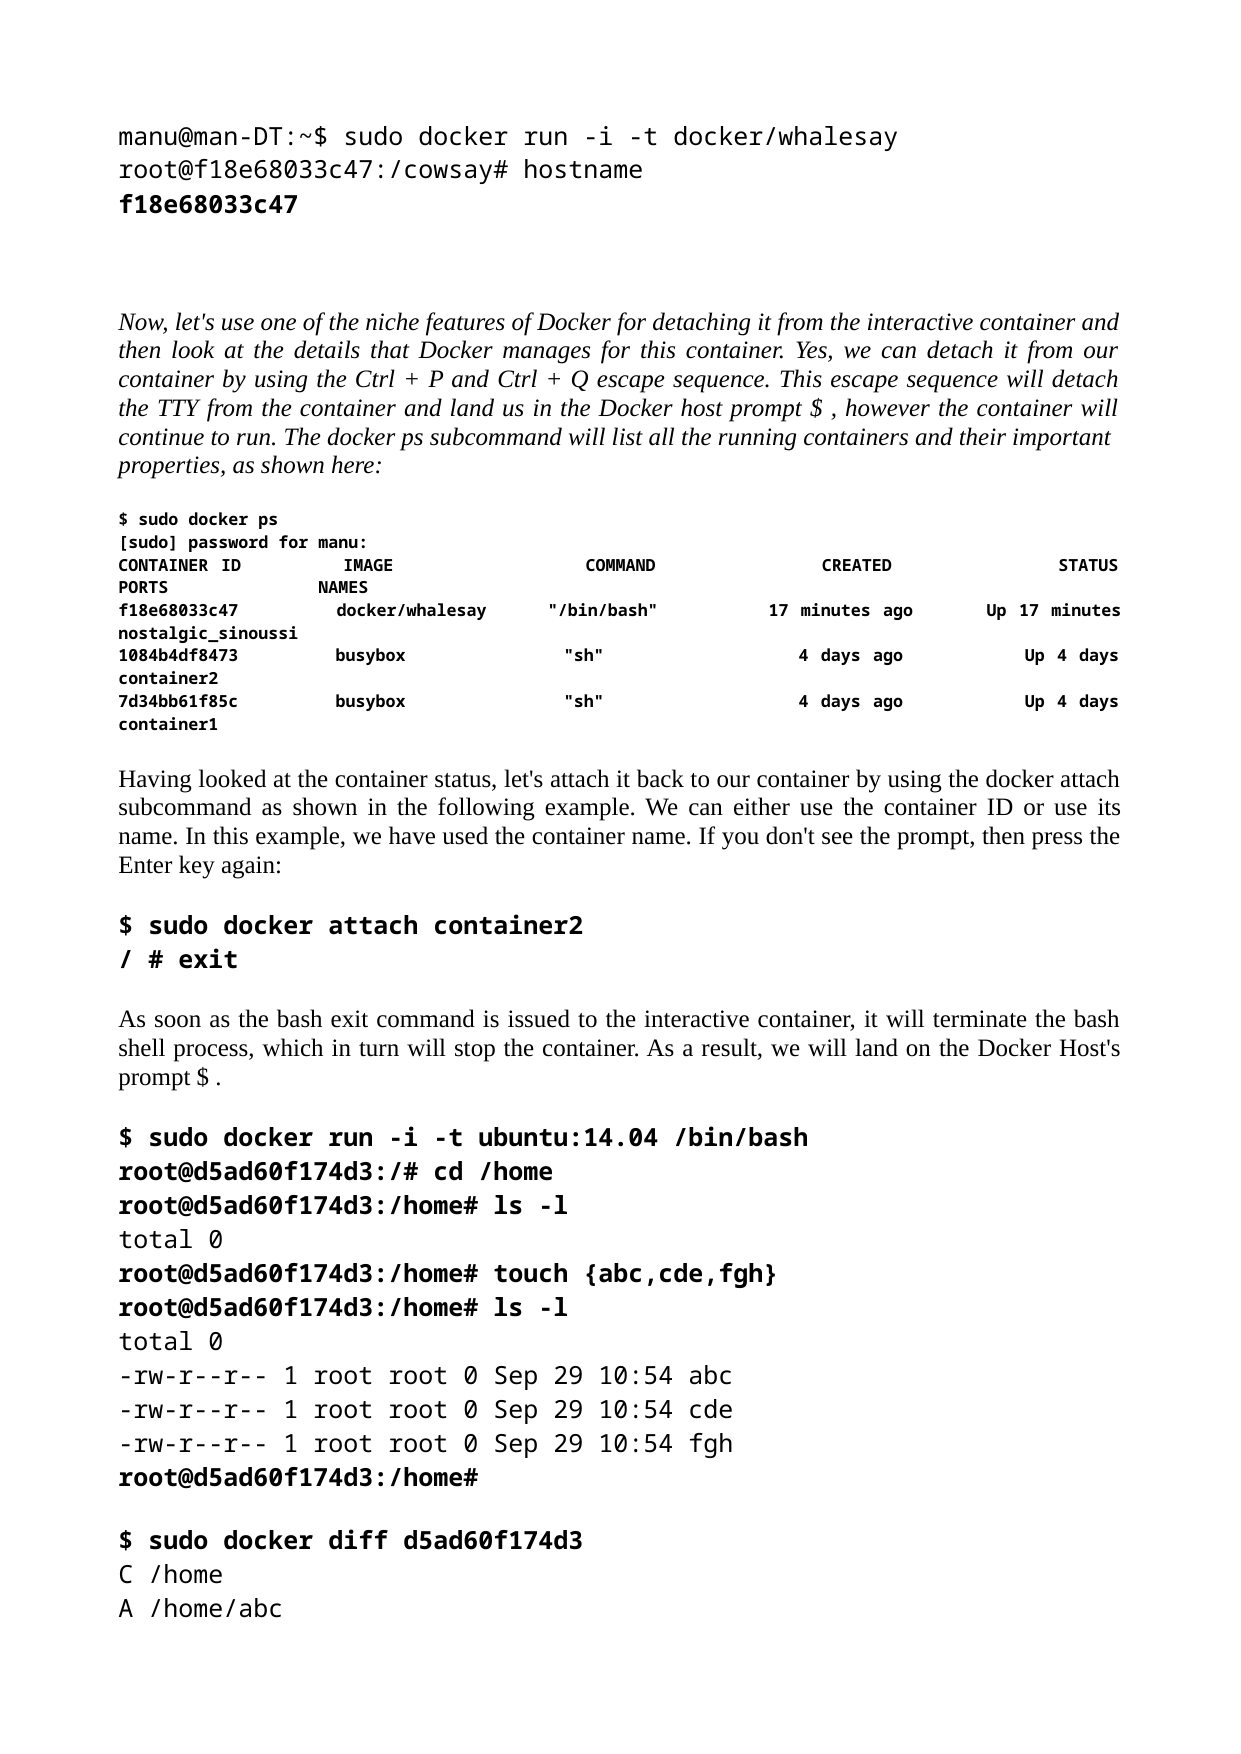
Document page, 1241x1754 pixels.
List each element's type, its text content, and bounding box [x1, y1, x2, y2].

text CONTAINER ID IMAGE COMMAND CREATED STATUS PORTS NAMES [118, 553, 1122, 599]
text root@d5ad60f174d3:/home# ls -l [118, 1289, 1122, 1324]
text A /home/abc [118, 1591, 1122, 1625]
text 7d34bb61f85c busybox "sh" 4 days ago Up 4 days container1 [118, 689, 1122, 735]
text Now, let's use one of the niche features of Docker for detaching it from the interactive container and then look at the details that Docker manages for this container. Yes, we can detach it from our container by using the Ctrl + P and Ctrl + Q escape sequence. This escape sequence will detach the TTY from the container and land us in the Docker host prompt $ , however the container will continue to run. The docker ps subcommand will list all the running containers and their important [118, 307, 1122, 450]
text total 0 [118, 1221, 1122, 1256]
text $ sudo docker ps [118, 508, 1122, 531]
text root@d5ad60f174d3:/# cd /home [118, 1153, 1122, 1187]
text [sudo] password for manu: [118, 531, 1122, 553]
text f18e68033c47 docker/whalesay "/bin/bash" 17 minutes ago Up 17 minutes nostalgic_sinoussi [118, 599, 1122, 644]
text root@d5ad60f174d3:/home# [118, 1460, 1122, 1494]
text $ sudo docker run -i -t ubuntu:14.04 /bin/bash [118, 1119, 1122, 1153]
text -rw-r--r-- 1 root root 0 Sep 29 10:54 cde [118, 1392, 1122, 1426]
text -rw-r--r-- 1 root root 0 Sep 29 10:54 abc [118, 1358, 1122, 1392]
text 1084b4df8473 busybox "sh" 4 days ago Up 4 days container2 [118, 644, 1122, 689]
text / # exit [118, 941, 1122, 976]
text $ sudo docker attach container2 [118, 907, 1122, 941]
text properties, as shown here: [118, 450, 1122, 479]
text root@d5ad60f174d3:/home# ls -l [118, 1187, 1122, 1221]
text $ sudo docker diff d5ad60f174d3 [118, 1523, 1122, 1557]
text f18e68033c47 [118, 186, 1122, 220]
text -rw-r--r-- 1 root root 0 Sep 29 10:54 fgh [118, 1426, 1122, 1460]
text root@d5ad60f174d3:/home# touch {abc,cde,fgh} [118, 1256, 1122, 1289]
text root@f18e68033c47:/cowsay# hostname [118, 152, 1122, 186]
text total 0 [118, 1324, 1122, 1358]
text C /home [118, 1557, 1122, 1591]
text As soon as the bash exit command is issued to the interactive container, it will terminate the bash shell process, which in turn will stop the container. As a result, we will land on the Docker Host's prompt $ . [118, 1004, 1122, 1091]
text manu@man-DT:~$ sudo docker run -i -t docker/whalesay [118, 118, 1122, 152]
text Having looked at the container status, let's attach it back to our container by using the docker attach subcommand as shown in the following example. We can either use the container ID or use its name. In this example, we have used the container name. If you don't see the prompt, then press the Enter key again: [118, 764, 1122, 879]
